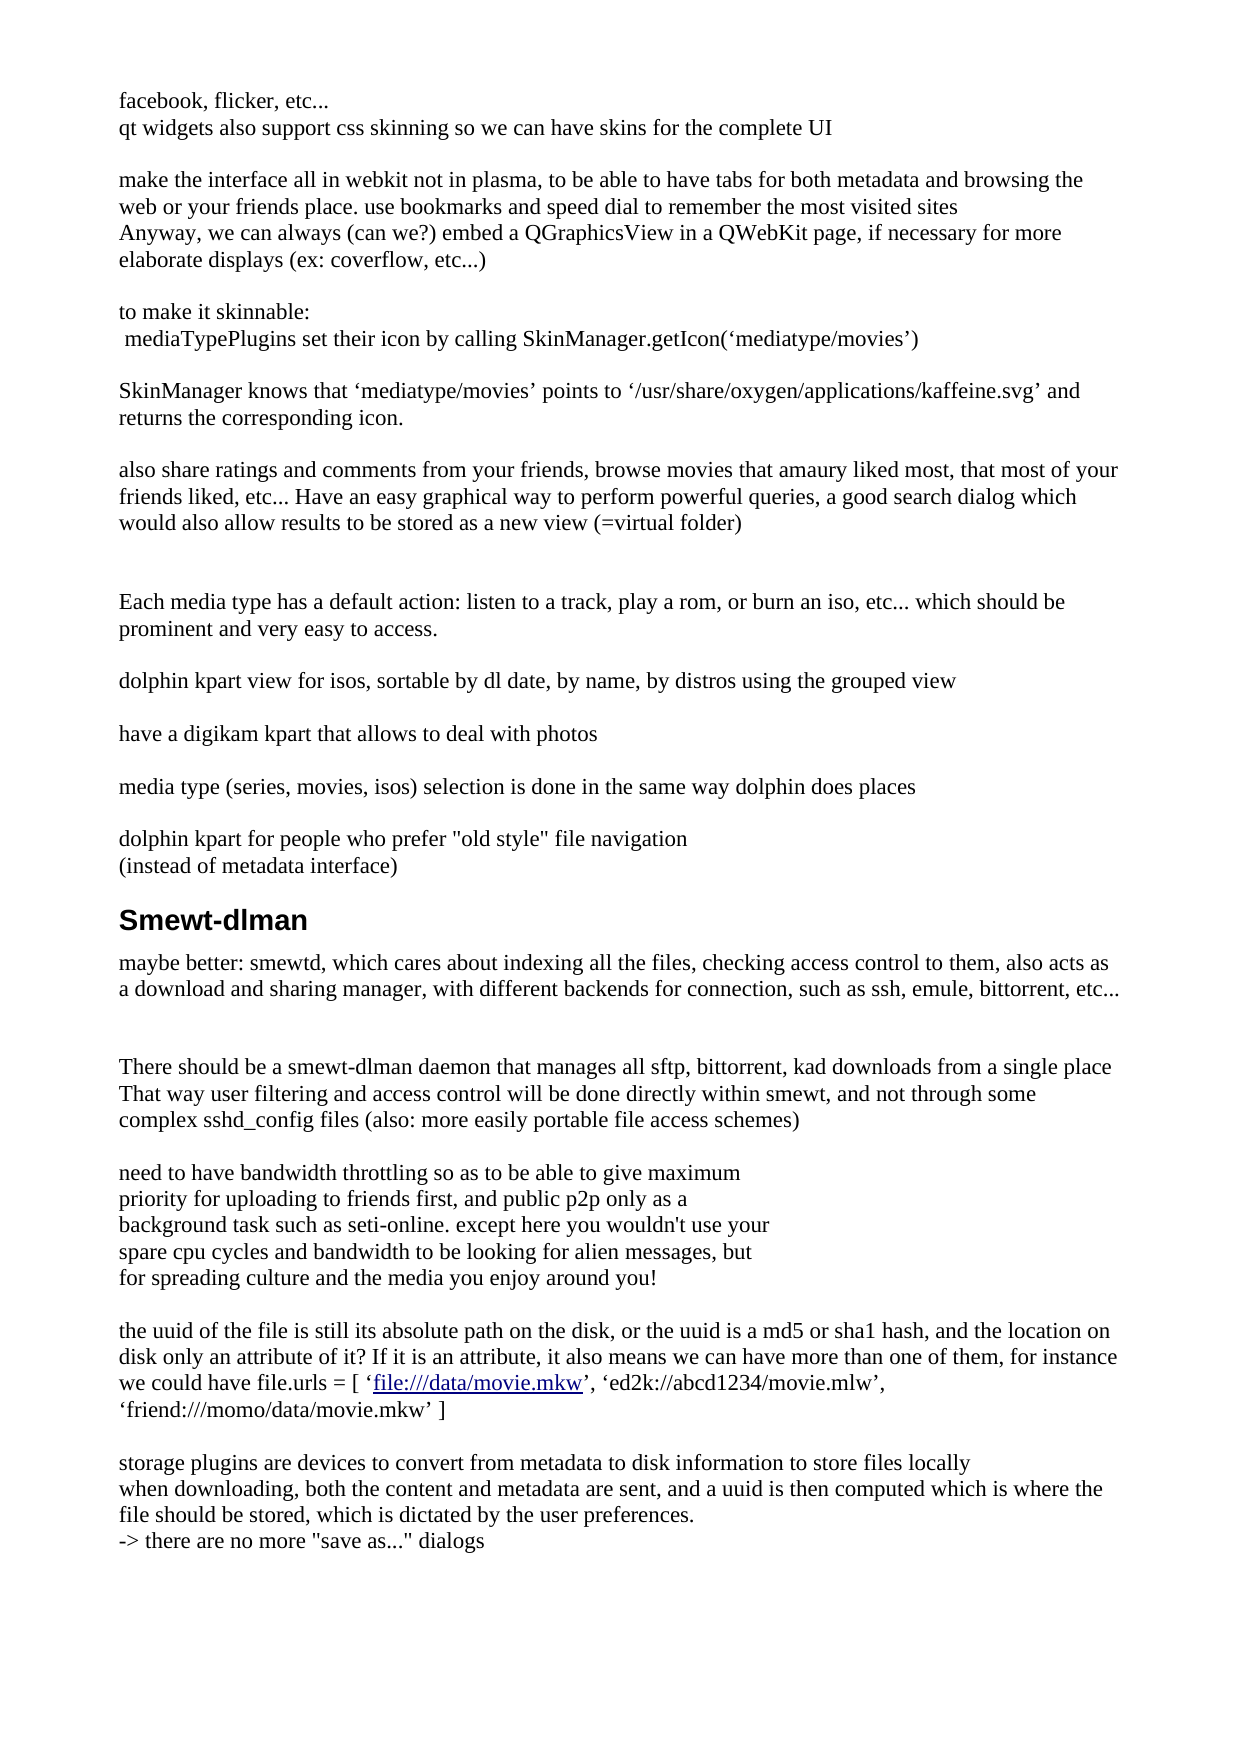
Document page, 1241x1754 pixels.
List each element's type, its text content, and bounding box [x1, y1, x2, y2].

text SkinManager knows that ‘mediatype/movies’ points to ‘/usr/share/oxygen/applications/kaffeine.svg’ and returns the corresponding icon. [119, 377, 1121, 430]
text when downloading, both the content and metadata are sent, and a uuid is then computed which is where the file should be stored, which is dictated by the user preferences. [119, 1475, 1121, 1528]
text There should be a smewt-dlman daemon that manages all sftp, bittorrent, kad downloads from a single place [119, 1053, 1121, 1079]
text for spreading culture and the media you enjoy around you! [119, 1264, 1121, 1290]
text Anyway, we can always (can we?) embed a QGraphicsView in a QWebKit page, if necessary for more elaborate displays (ex: coverflow, etc...) [119, 219, 1121, 272]
text qt widgets also support css skinning so we can have skins for the complete UI [119, 114, 1121, 140]
text priority for uploading to friends first, and public p2p only as a [119, 1185, 1121, 1211]
text mediaTypePlugins set their icon by calling SkinManager.getIcon(‘mediatype/movies’) [119, 325, 1121, 351]
text make the interface all in webkit not in plasma, to be able to have tabs for both metadata and browsing the web or your friends place. use bookmarks and speed dial to remember the most visited sites [119, 167, 1121, 219]
text to make it skinnable: [119, 298, 1121, 325]
text storage plugins are devices to convert from metadata to disk information to store files locally [119, 1448, 1121, 1475]
text Each media type has a default action: listen to a track, play a rom, or burn an iso, etc... which should be prominent and very easy to access. [119, 588, 1121, 641]
text -> there are no more "save as..." dialogs [119, 1528, 1121, 1554]
text the uuid of the file is still its absolute path on the disk, or the uuid is a md5 or sha1 hash, and the location on disk only an attribute of it? If it is an attribute, it also means we can have more than one of them, for instance we could have file.urls = [ ‘file:///data/movie.mkw’, ‘ed2k://abcd1234/movie.mlw’, ‘friend:///momo/data/movie.mkw’ ] [119, 1317, 1121, 1422]
text need to have bandwidth throttling so as to be able to give maximum [119, 1159, 1121, 1185]
text That way user filtering and access control will be done directly within smewt, and not through some complex sshd_config files (also: more easily portable file access schemes) [119, 1079, 1121, 1132]
text dolphin kpart view for isos, sortable by dl date, by name, by distros using the grouped view [119, 667, 1121, 694]
text facebook, flicker, etc... [119, 87, 1121, 114]
text media type (series, movies, isos) selection is done in the same way dolphin does places [119, 773, 1121, 799]
text dolphin kpart for people who prefer "old style" file navigation [119, 825, 1121, 852]
text (instead of metadata interface) [119, 852, 1121, 878]
subtitle Smewt-dlman [119, 903, 1121, 937]
text maybe better: smewtd, which cares about indexing all the files, checking access control to them, also acts as a download and sharing manager, with different backends for connection, such as ssh, emule, bittorrent, etc... [119, 949, 1121, 1002]
text have a digikam kpart that allows to deal with photos [119, 720, 1121, 746]
text background task such as seti-online. except here you wouldn't use your [119, 1211, 1121, 1238]
text spare cpu cycles and bandwidth to be looking for alien messages, but [119, 1238, 1121, 1264]
text also share ratings and comments from your friends, browse movies that amaury liked most, that most of your friends liked, etc... Have an easy graphical way to perform powerful queries, a good search dialog which would also allow results to be stored as a new view (=virtual folder) [119, 456, 1121, 536]
